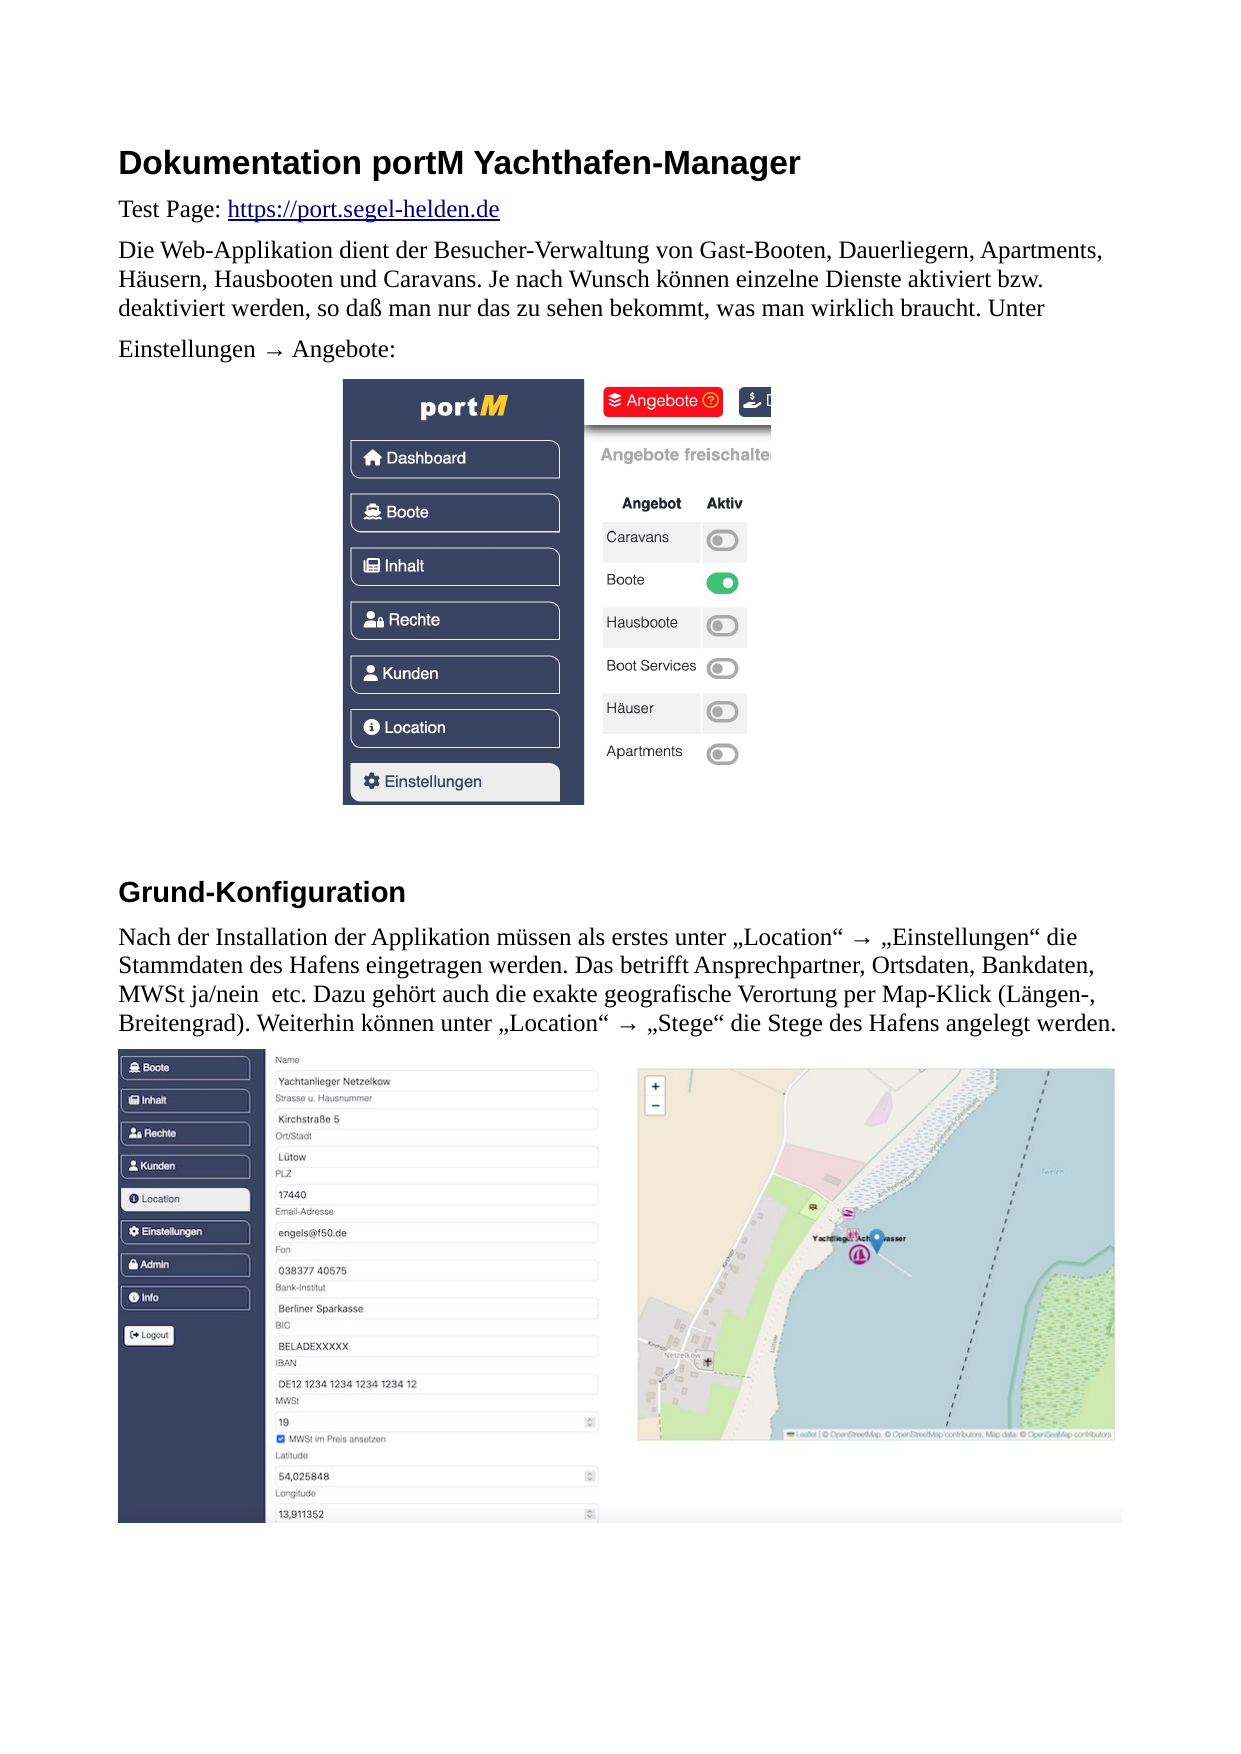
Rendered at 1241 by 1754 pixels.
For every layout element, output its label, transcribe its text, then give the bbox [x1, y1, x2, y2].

text Test Page: https://port.segel-helden.de [118, 194, 1122, 223]
text Einstellungen → Angebote: [118, 334, 1122, 363]
subtitle Dokumentation portM Yachthafen-Manager [118, 143, 1122, 182]
picture [342, 379, 771, 805]
text Nach der Installation der Applikation müssen als erstes unter „Location“ → „Einstellungen“ die Stammdaten des Hafens eingetragen werden. Das betrifft Ansprechpartner, Ortsdaten, Bankdaten, MWSt ja/nein etc. Dazu gehört auch die exakte geografische Verortung per Map-Klick (Längen-, Breitengrad). Weiterhin können unter „Location“ → „Stege“ die Stege des Hafens angelegt werden. [118, 922, 1122, 1037]
picture [118, 1049, 1123, 1523]
subtitle Grund-Konfiguration [118, 876, 1122, 909]
text Die Web-Applikation dient der Besucher-Verwaltung von Gast-Booten, Dauerliegern, Apartments, Häusern, Hausbooten und Caravans. Je nach Wunsch können einzelne Dienste aktiviert bzw. deaktiviert werden, so daß man nur das zu sehen bekommt, was man wirklich braucht. Unter [118, 236, 1122, 322]
